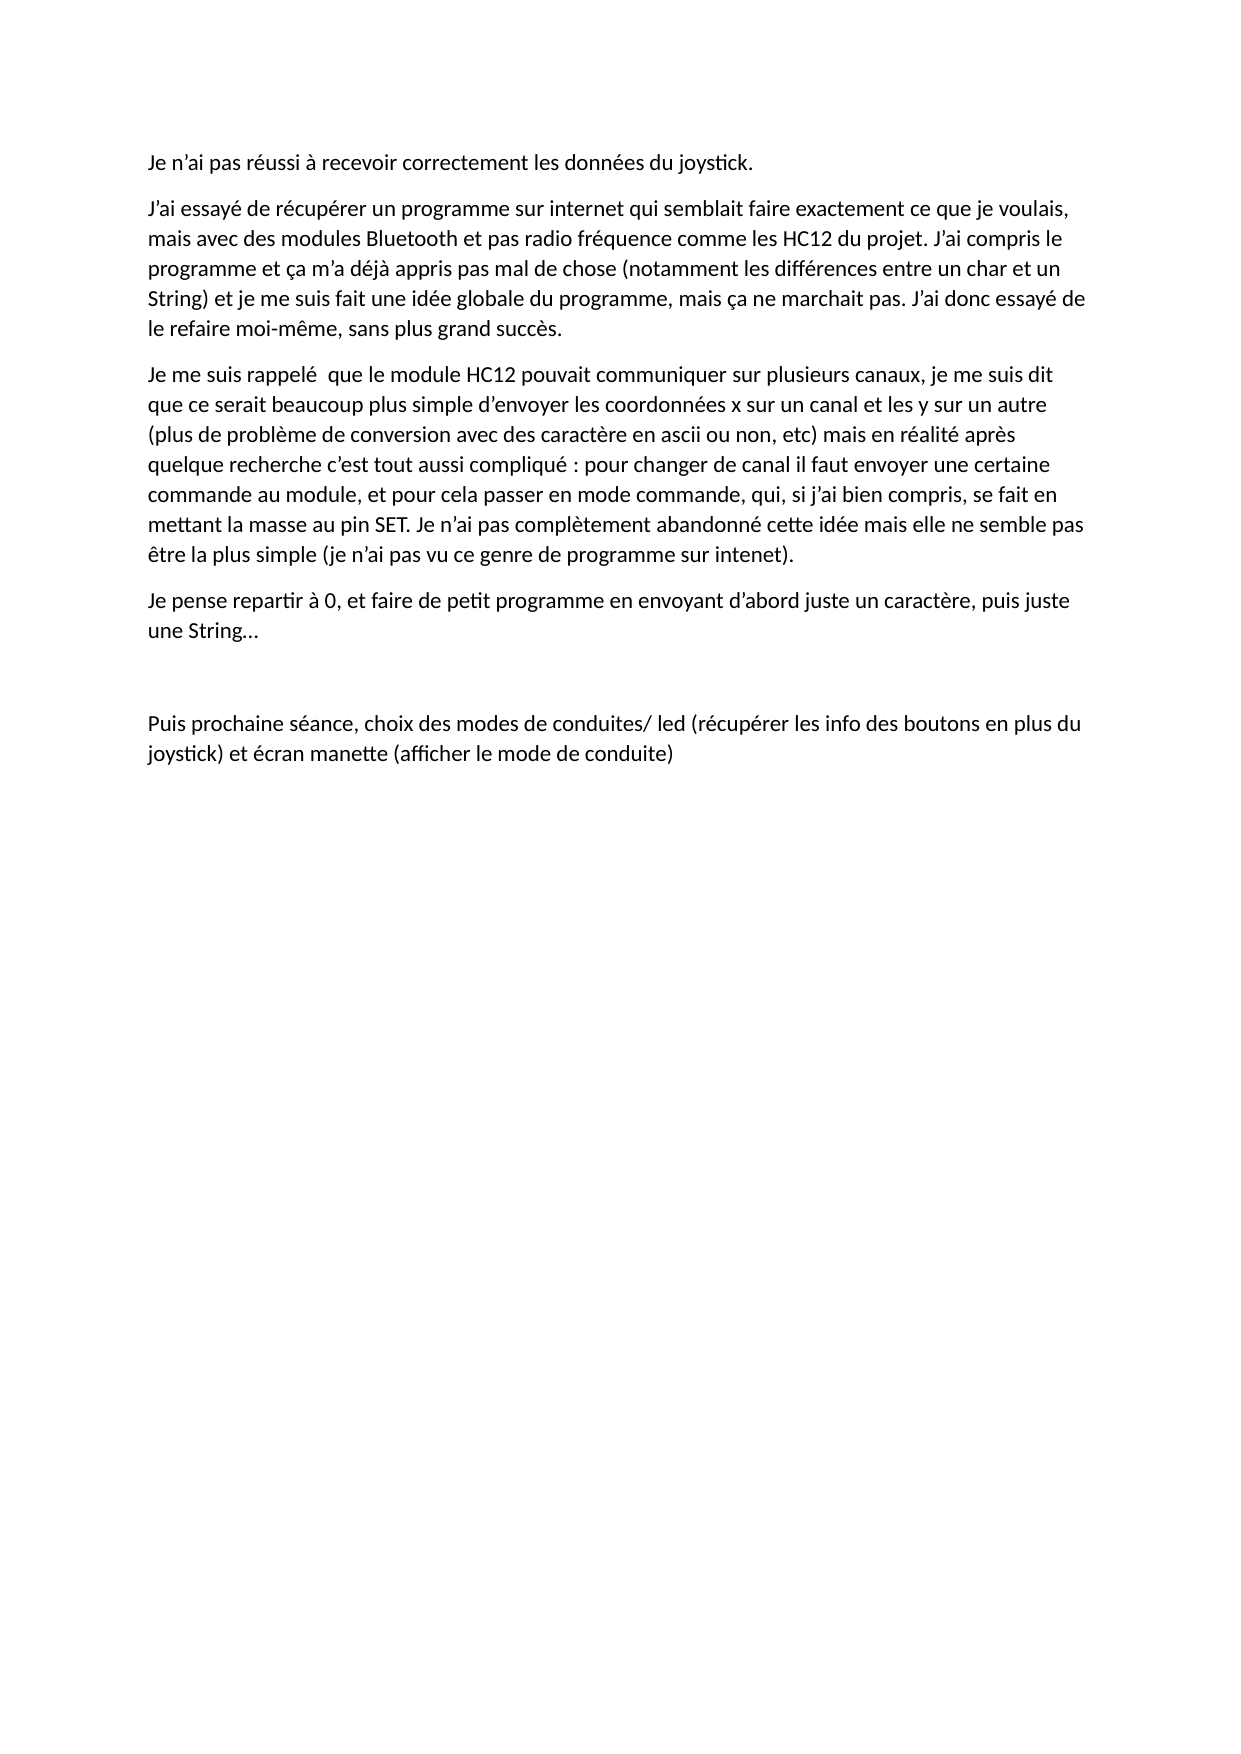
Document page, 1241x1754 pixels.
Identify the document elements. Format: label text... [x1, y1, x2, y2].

text Je n’ai pas réussi à recevoir correctement les données du joystick. [148, 148, 1093, 176]
text Je me suis rappelé que le module HC12 pouvait communiquer sur plusieurs canaux, je me suis dit que ce serait beaucoup plus simple d’envoyer les coordonnées x sur un canal et les y sur un autre (plus de problème de conversion avec des caractère en ascii ou non, etc) mais en réalité après quelque recherche c’est tout aussi compliqué : pour changer de canal il faut envoyer une certaine commande au module, et pour cela passer en mode commande, qui, si j’ai bien compris, se fait en mettant la masse au pin SET. Je n’ai pas complètement abandonné cette idée mais elle ne semble pas être la plus simple (je n’ai pas vu ce genre de programme sur intenet). [148, 360, 1093, 568]
text J’ai essayé de récupérer un programme sur internet qui semblait faire exactement ce que je voulais, mais avec des modules Bluetooth et pas radio fréquence comme les HC12 du projet. J’ai compris le programme et ça m’a déjà appris pas mal de chose (notamment les différences entre un char et un String) et je me suis fait une idée globale du programme, mais ça ne marchait pas. J’ai donc essayé de le refaire moi-même, sans plus grand succès. [148, 194, 1093, 342]
text Je pense repartir à 0, et faire de petit programme en envoyant d’abord juste un caractère, puis juste une String… [148, 586, 1093, 644]
text Puis prochaine séance, choix des modes de conduites/ led (récupérer les info des boutons en plus du joystick) et écran manette (afficher le mode de conduite) [148, 709, 1093, 767]
